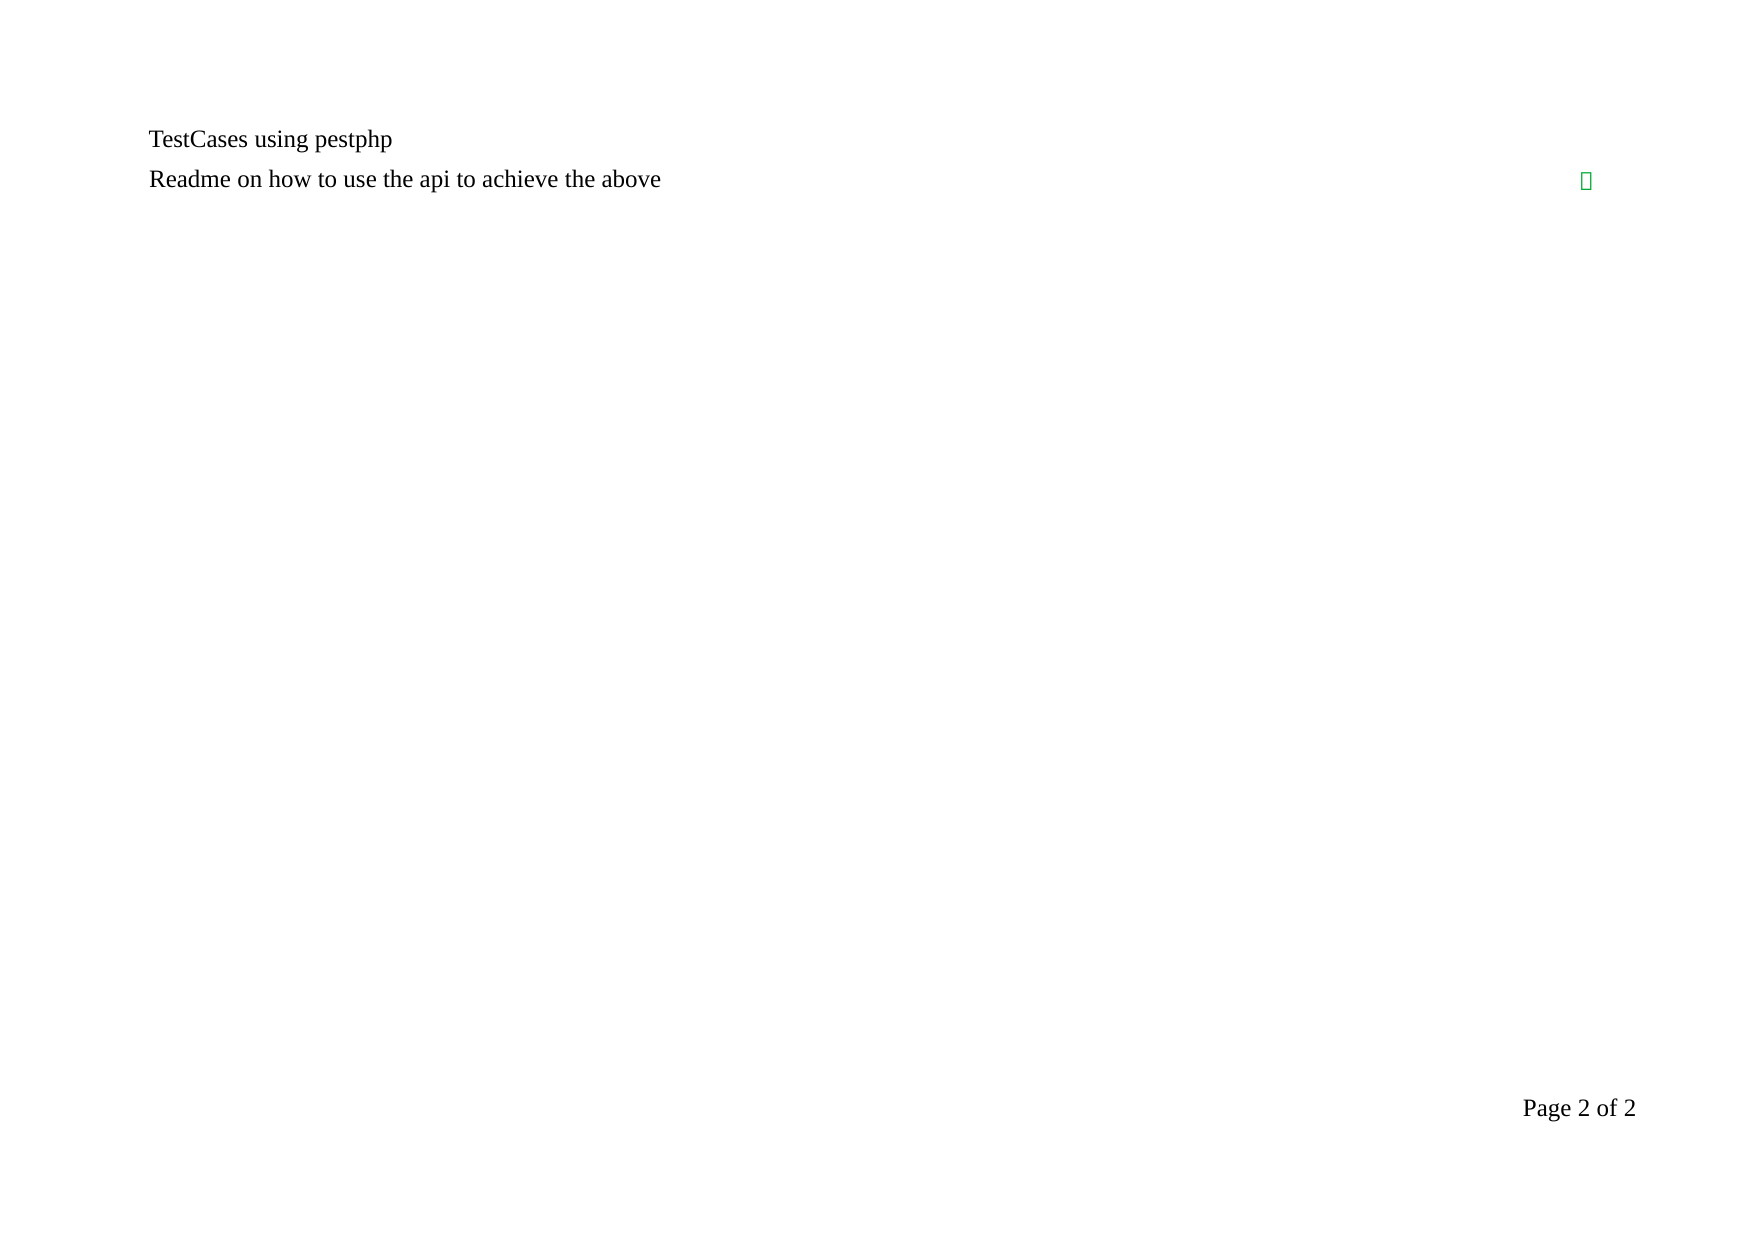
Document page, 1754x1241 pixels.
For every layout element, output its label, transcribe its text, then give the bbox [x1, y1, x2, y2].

table_cell TestCases using pestphp [118, 118, 1536, 158]
table_cell Readme on how to use the api to achieve the above [118, 158, 1536, 204]
table_cell [1536, 118, 1636, 158]
table_cell  [1536, 158, 1636, 204]
